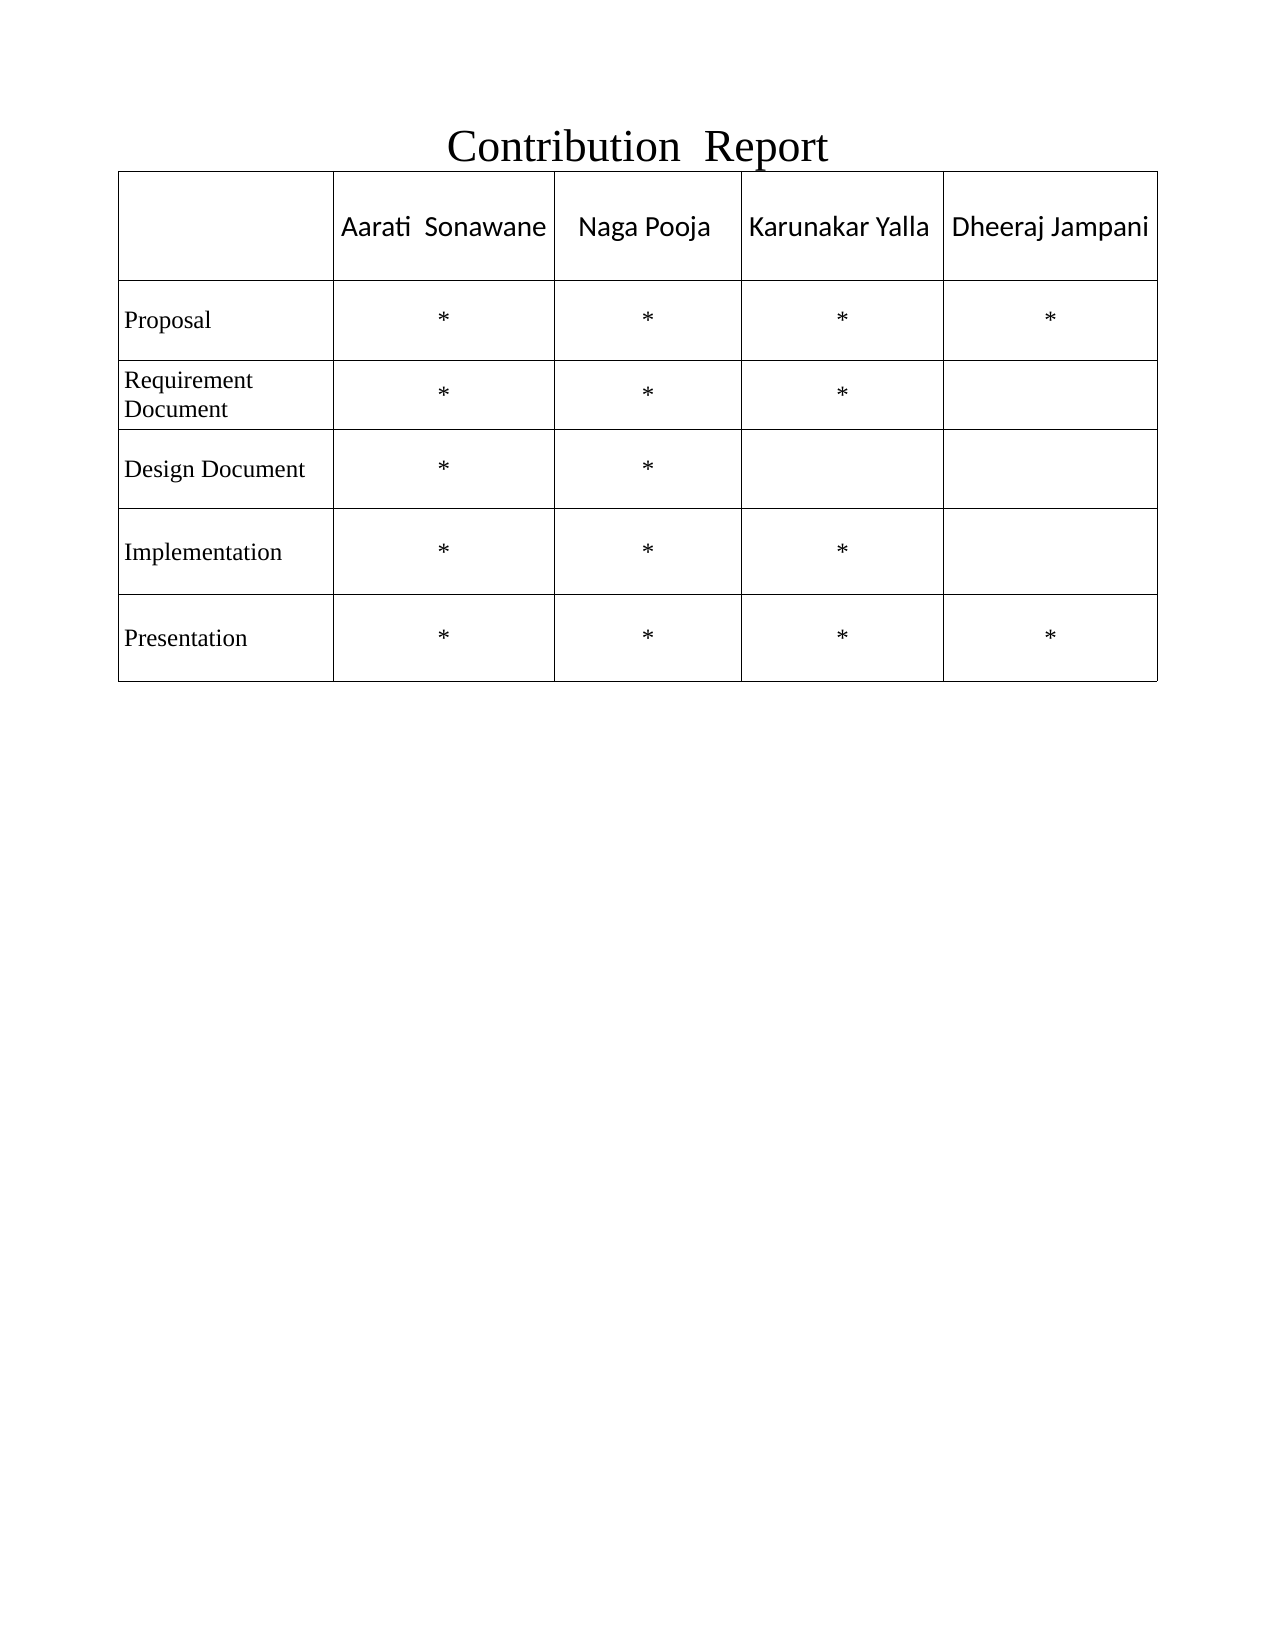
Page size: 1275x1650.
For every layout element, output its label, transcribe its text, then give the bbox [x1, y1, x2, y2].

table_cell * [742, 509, 943, 594]
table_cell Design Document [119, 430, 333, 508]
table_cell * [555, 361, 741, 429]
table_cell * [742, 281, 943, 360]
table_header Naga Pooja [555, 172, 741, 280]
table_header Dheeraj Jampani [944, 172, 1157, 280]
table_cell * [555, 595, 741, 681]
table_header Aarati Sonawane [334, 172, 554, 280]
table_cell * [742, 595, 943, 681]
table_cell Implementation [119, 509, 333, 594]
table_cell * [555, 281, 741, 360]
table_header [119, 172, 333, 280]
table_cell * [334, 430, 554, 508]
table_cell * [555, 509, 741, 594]
text Contribution Report [118, 118, 1157, 171]
table_cell [944, 509, 1157, 594]
table_cell * [334, 281, 554, 360]
table_cell * [944, 281, 1157, 360]
table_cell [742, 430, 943, 508]
table_cell Presentation [119, 595, 333, 681]
table_cell * [742, 361, 943, 429]
table_cell * [334, 509, 554, 594]
table_cell * [555, 430, 741, 508]
table_cell [944, 430, 1157, 508]
table_header Karunakar Yalla [742, 172, 943, 280]
table_cell * [334, 361, 554, 429]
table_cell * [944, 595, 1157, 681]
table_cell * [334, 595, 554, 681]
table_cell Proposal [119, 281, 333, 360]
table_cell [944, 361, 1157, 429]
table_cell Requirement Document [119, 361, 333, 429]
